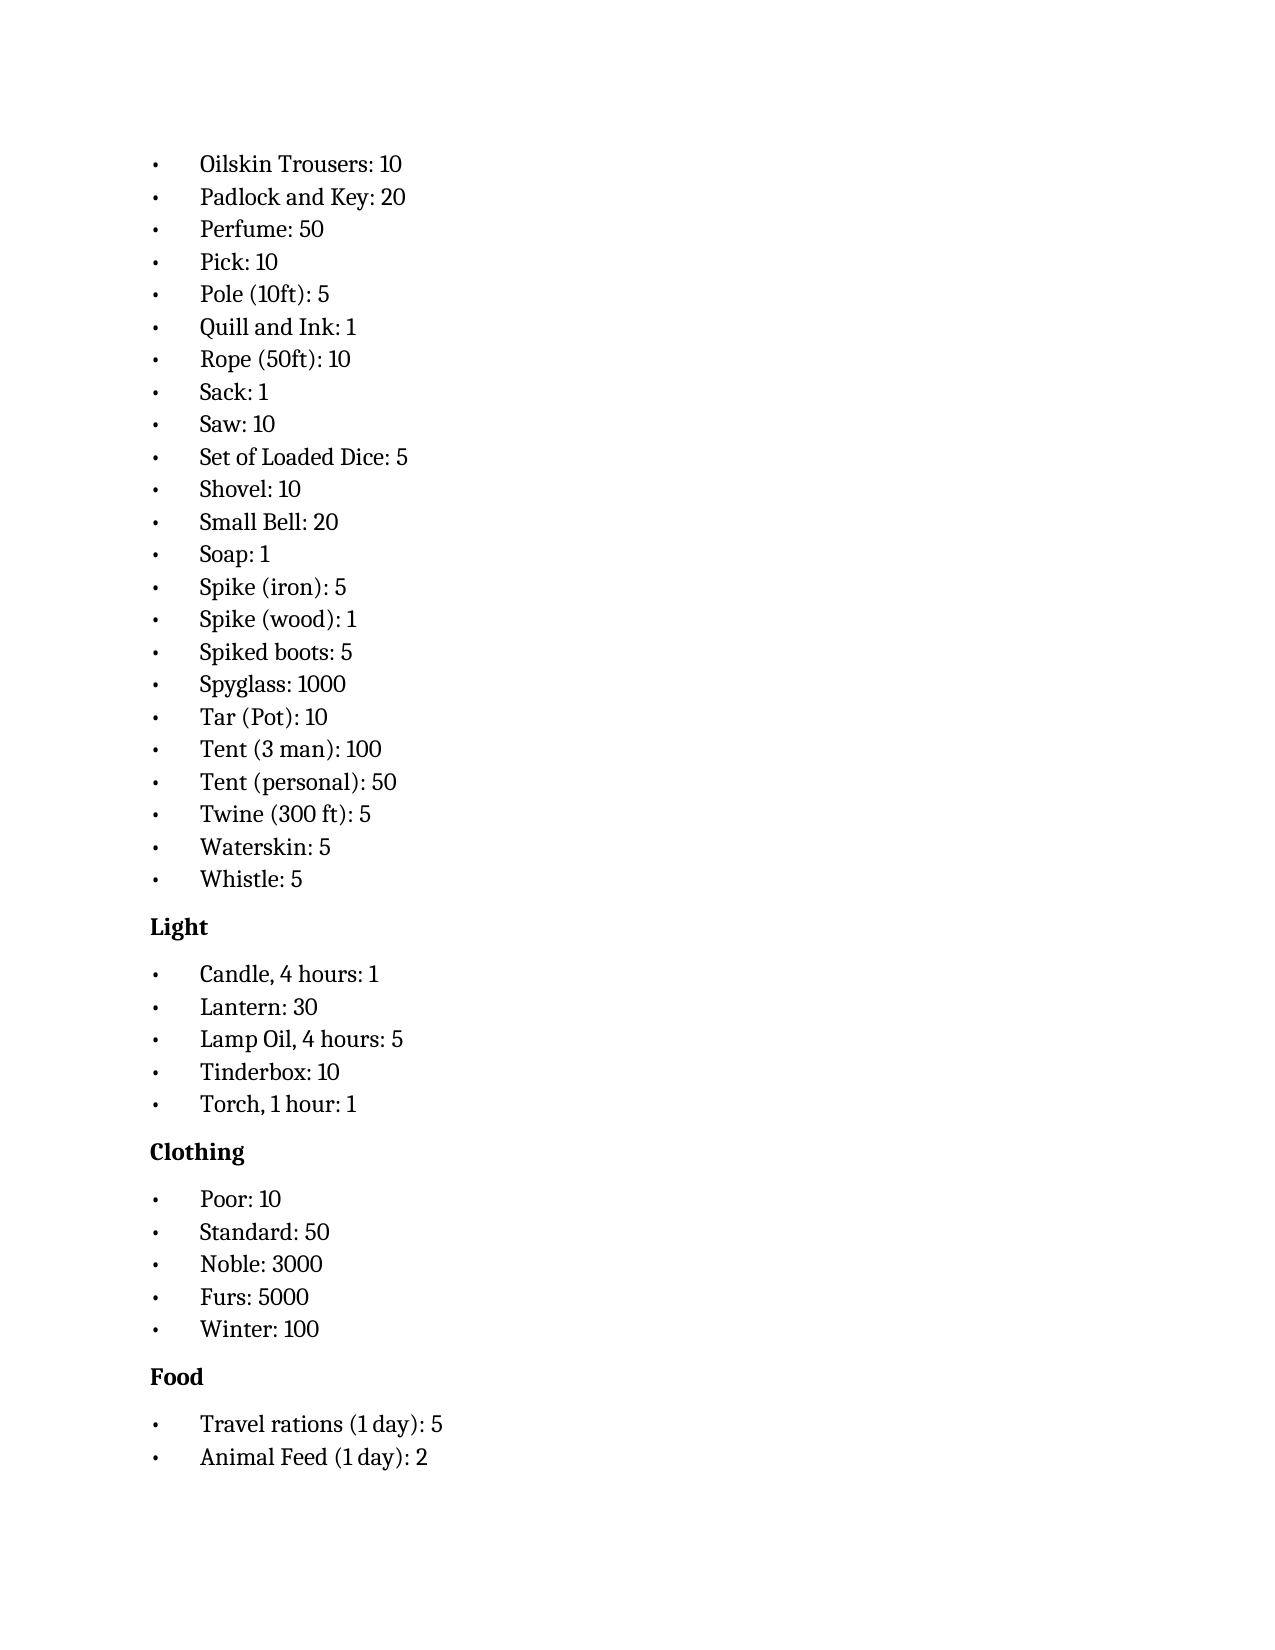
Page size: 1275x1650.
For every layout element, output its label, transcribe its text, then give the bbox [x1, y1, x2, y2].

list Winter: 100 [150, 1315, 1125, 1344]
list Tinderbox: 10 [150, 1057, 1125, 1086]
list Pole (10ft): 5 [150, 280, 1125, 309]
list Noble: 3000 [150, 1250, 1125, 1279]
list Waterskin: 5 [150, 832, 1125, 861]
list Padlock and Key: 20 [150, 182, 1125, 211]
list Saw: 10 [150, 410, 1125, 439]
list Lamp Oil, 4 hours: 5 [150, 1025, 1125, 1054]
text Clothing [150, 1137, 1125, 1166]
text Food [150, 1362, 1125, 1391]
list Standard: 50 [150, 1217, 1125, 1246]
list Torch, 1 hour: 1 [150, 1090, 1125, 1119]
list Quill and Ink: 1 [150, 312, 1125, 341]
text Light [150, 912, 1125, 941]
list Rope (50ft): 10 [150, 345, 1125, 374]
list Poor: 10 [150, 1185, 1125, 1214]
list Travel rations (1 day): 5 [150, 1410, 1125, 1439]
list Oilskin Trousers: 10 [150, 150, 1125, 179]
list Spiked boots: 5 [150, 637, 1125, 666]
list Twine (300 ft): 5 [150, 800, 1125, 829]
list Small Bell: 20 [150, 507, 1125, 536]
list Spyglass: 1000 [150, 670, 1125, 699]
list Soap: 1 [150, 540, 1125, 569]
list Tent (personal): 50 [150, 767, 1125, 796]
list Shovel: 10 [150, 475, 1125, 504]
list Set of Loaded Dice: 5 [150, 442, 1125, 471]
list Furs: 5000 [150, 1282, 1125, 1311]
list Sack: 1 [150, 377, 1125, 406]
list Tent (3 man): 100 [150, 735, 1125, 764]
list Spike (wood): 1 [150, 605, 1125, 634]
list Lantern: 30 [150, 992, 1125, 1021]
list Pick: 10 [150, 247, 1125, 276]
list Tar (Pot): 10 [150, 702, 1125, 731]
list Whistle: 5 [150, 865, 1125, 894]
list Perfume: 50 [150, 215, 1125, 244]
list Spike (iron): 5 [150, 572, 1125, 601]
list Animal Feed (1 day): 2 [150, 1442, 1125, 1471]
list Candle, 4 hours: 1 [150, 960, 1125, 989]
